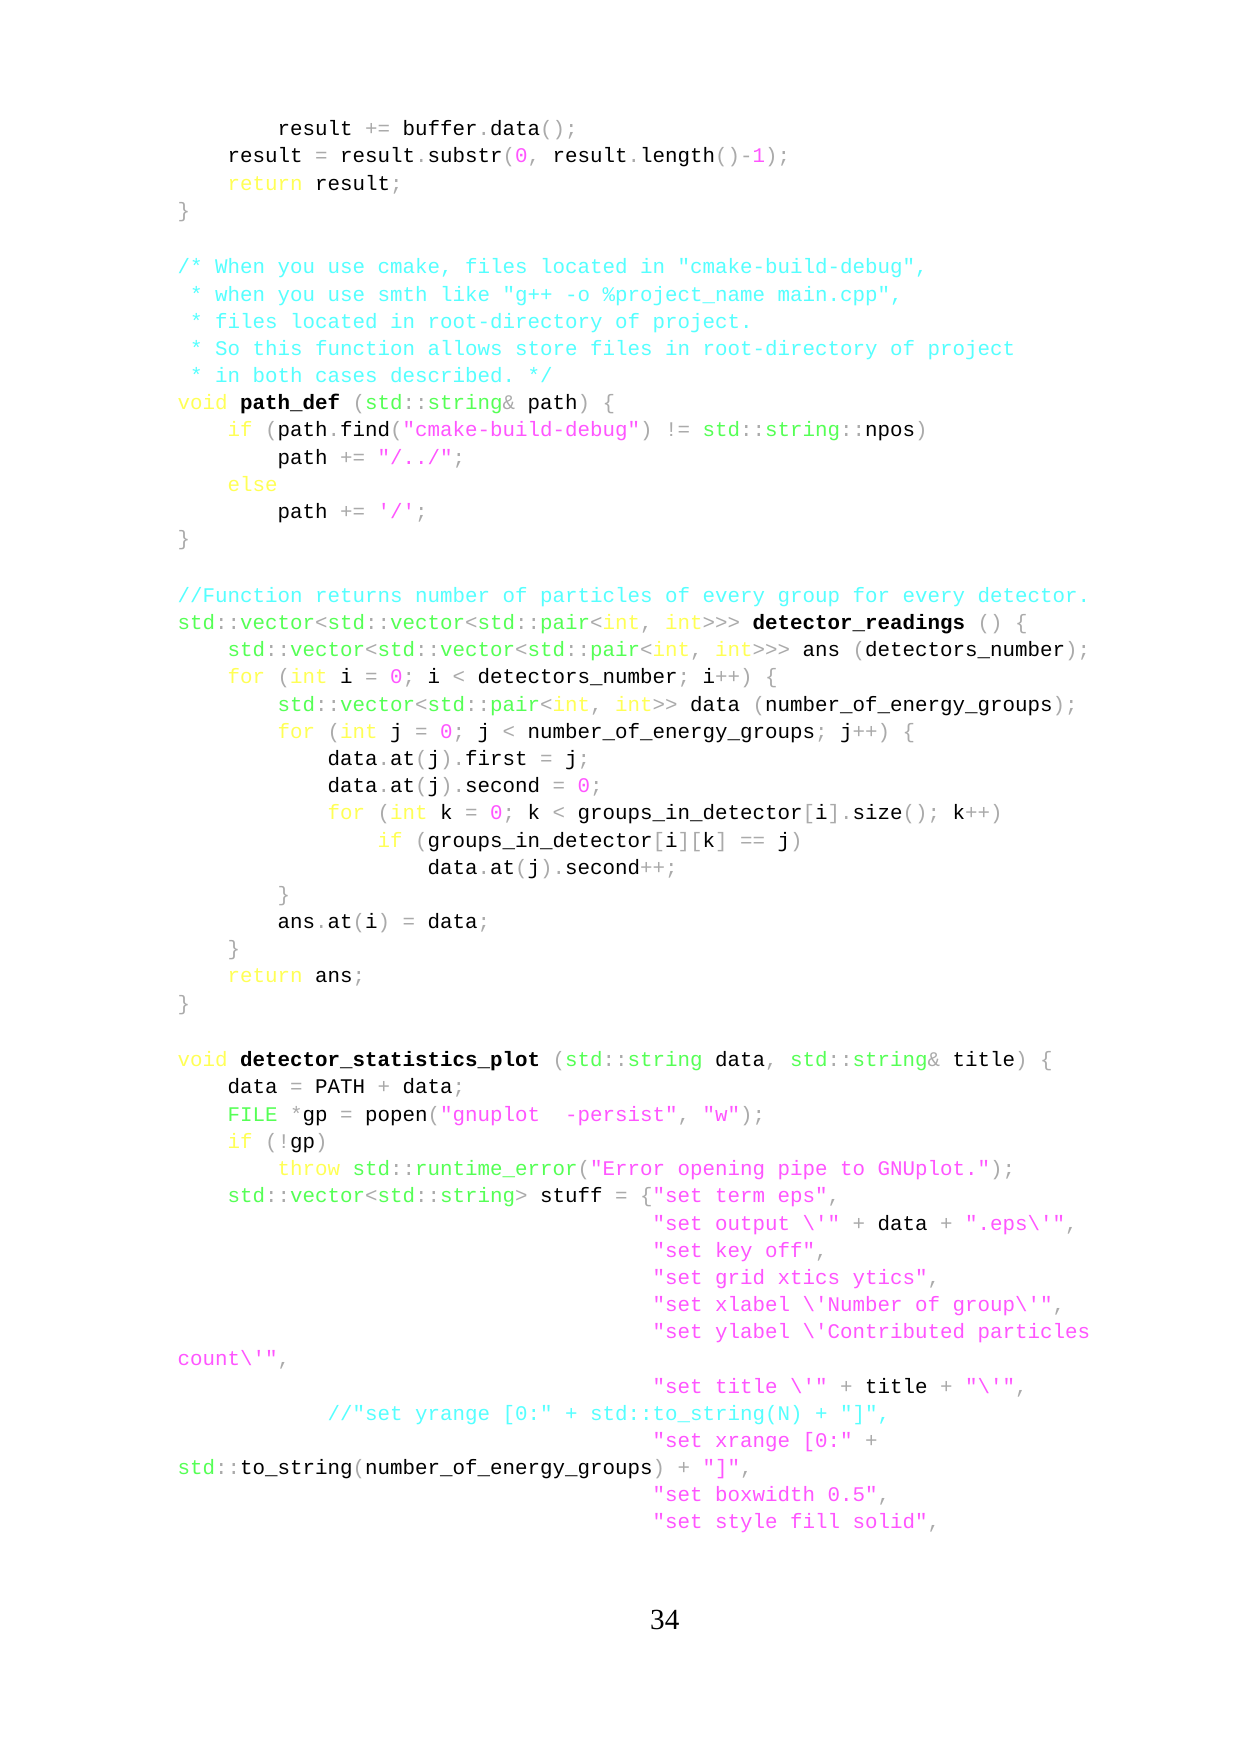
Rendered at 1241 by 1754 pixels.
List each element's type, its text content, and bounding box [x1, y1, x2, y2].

text for (int k = 0; k < groups_in_detector[i].size(); k++) [177, 802, 1152, 826]
text result += buffer.data(); [177, 118, 1152, 142]
text "set xrange [0:" + std::to_string(number_of_energy_groups) + "]", [177, 1430, 1152, 1481]
text std::vector<std::vector<std::pair<int, int>>> ans (detectors_number); [177, 639, 1152, 663]
text } [177, 938, 1152, 962]
text * in both cases described. */ [177, 365, 1152, 389]
text * when you use smth like "g++ -o %project_name main.cpp", [177, 283, 1152, 307]
text else [177, 474, 1152, 497]
text std::vector<std::vector<std::pair<int, int>>> detector_readings () { [177, 612, 1152, 636]
text path += '/'; [177, 501, 1152, 525]
text "set key off", [177, 1240, 1152, 1263]
text void path_def (std::string& path) { [177, 392, 1152, 416]
text /* When you use cmake, files located in "cmake-build-debug", [177, 256, 1152, 280]
text //"set yrange [0:" + std::to_string(N) + "]", [177, 1403, 1152, 1426]
text FILE *gp = popen("gnuplot -persist", "w"); [177, 1104, 1152, 1127]
text } [177, 884, 1152, 908]
text * files located in root-directory of project. [177, 311, 1152, 334]
text "set title \'" + title + "\'", [177, 1376, 1152, 1399]
text "set grid xtics ytics", [177, 1267, 1152, 1291]
text data.at(j).second = 0; [177, 775, 1152, 799]
text "set boxwidth 0.5", [177, 1484, 1152, 1508]
text } [177, 528, 1152, 552]
text result = result.substr(0, result.length()-1); [177, 145, 1152, 169]
text std::vector<std::pair<int, int>> data (number_of_energy_groups); [177, 694, 1152, 717]
text if (!gp) [177, 1131, 1152, 1154]
text "set xlabel \'Number of group\'", [177, 1294, 1152, 1318]
text //Function returns number of particles of every group for every detector. [177, 585, 1152, 608]
text data = PATH + data; [177, 1077, 1152, 1100]
text data.at(j).second++; [177, 857, 1152, 880]
text void detector_statistics_plot (std::string data, std::string& title) { [177, 1049, 1152, 1073]
text if (groups_in_detector[i][k] == j) [177, 829, 1152, 853]
text * So this function allows store files in root-directory of project [177, 338, 1152, 362]
text for (int i = 0; i < detectors_number; i++) { [177, 666, 1152, 690]
text if (path.find("cmake-build-debug") != std::string::npos) [177, 419, 1152, 443]
text "set output \'" + data + ".eps\'", [177, 1212, 1152, 1236]
text } [177, 200, 1152, 223]
text std::vector<std::string> stuff = {"set term eps", [177, 1185, 1152, 1209]
text } [177, 993, 1152, 1016]
text return result; [177, 172, 1152, 196]
text path += "/../"; [177, 447, 1152, 470]
text "set ylabel \'Contributed particles count\'", [177, 1321, 1152, 1372]
text "set style fill solid", [177, 1512, 1152, 1535]
text throw std::runtime_error("Error opening pipe to GNUplot."); [177, 1158, 1152, 1182]
text data.at(j).first = j; [177, 748, 1152, 772]
text for (int j = 0; j < number_of_energy_groups; j++) { [177, 721, 1152, 744]
text ans.at(i) = data; [177, 911, 1152, 935]
text return ans; [177, 966, 1152, 989]
